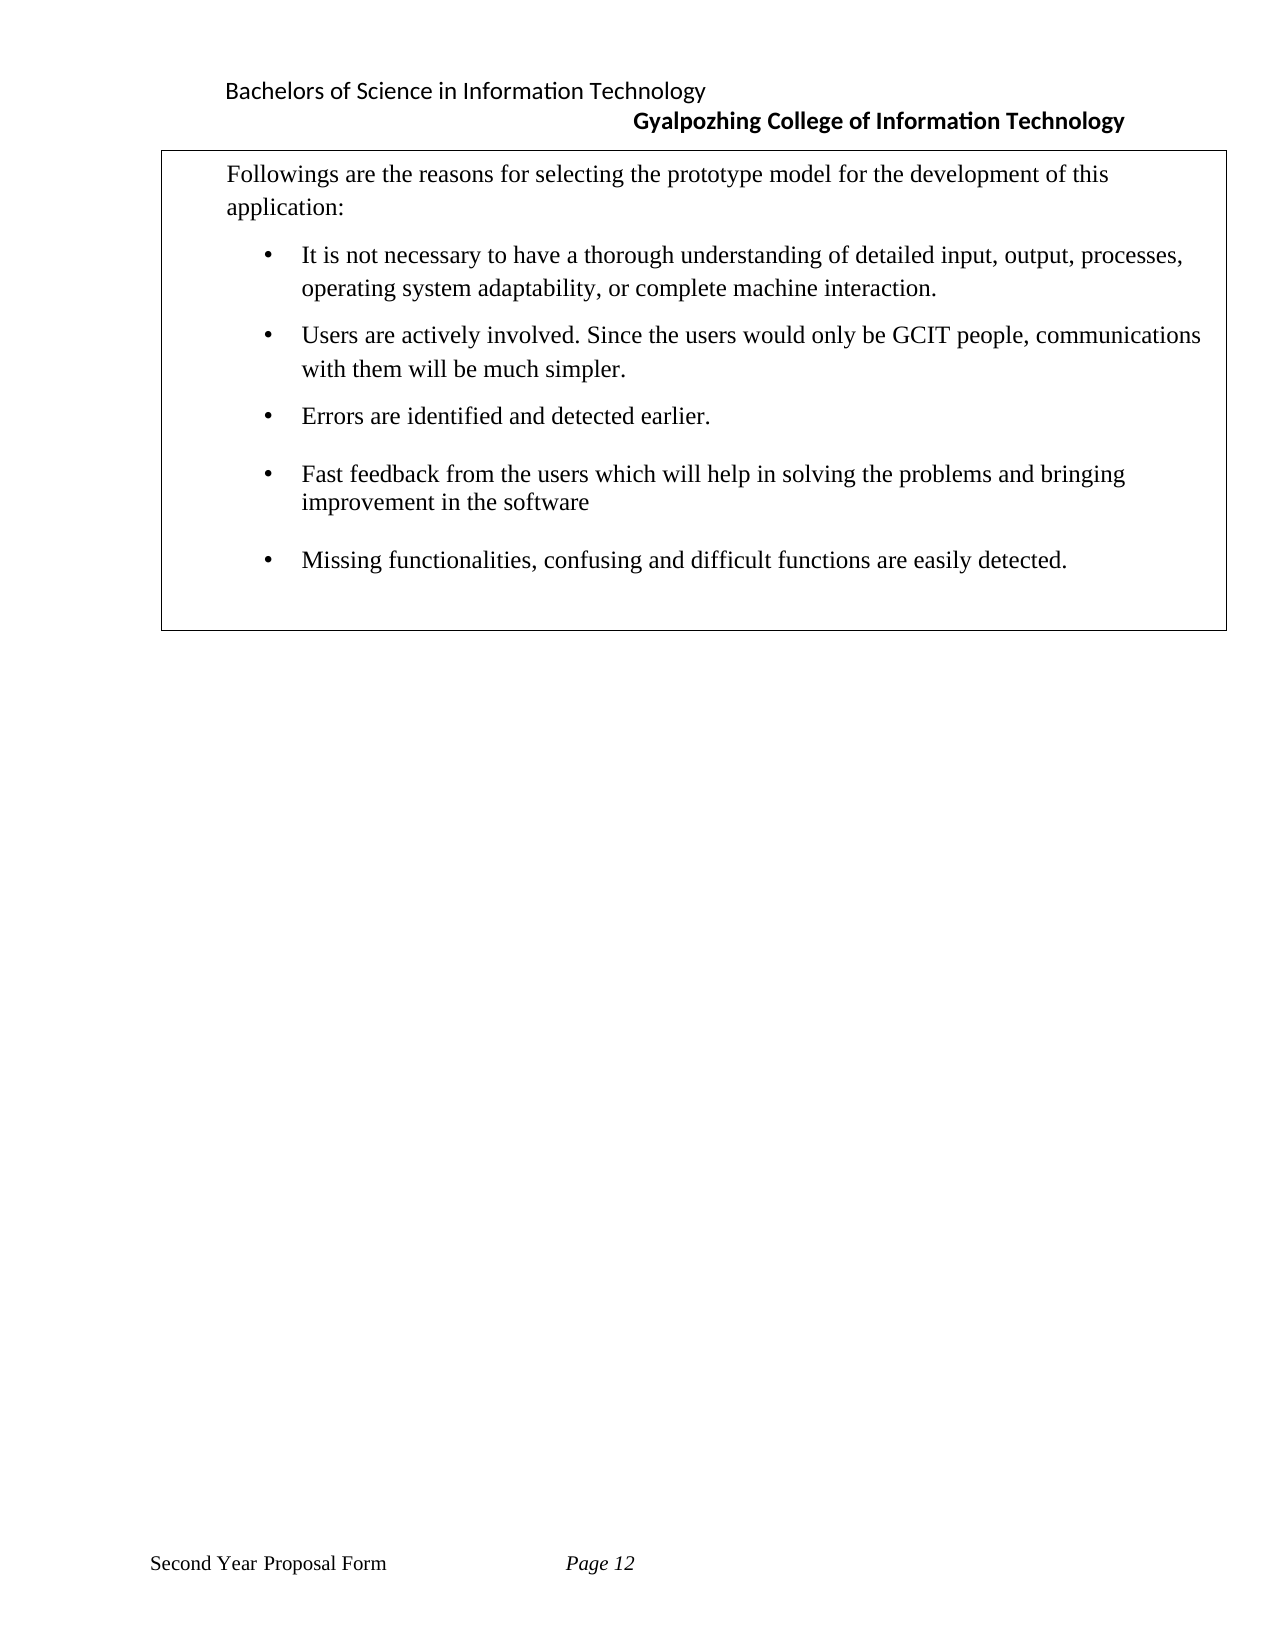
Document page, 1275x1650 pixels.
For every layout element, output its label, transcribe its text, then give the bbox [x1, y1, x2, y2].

table_cell Followings are the reasons for selecting the prototype model for the development of this application: It is not necessary to have a thorough understanding of detailed input, output, processes, operating system adaptability, or complete machine interaction. Users are actively involved. Since the users would only be GCIT people, communications with them will be much simpler. Errors are identified and detected earlier. Fast feedback from the users which will help in solving the problems and bringing improvement in the software Missing functionalities, confusing and difficult functions are easily detected. [162, 151, 1226, 630]
